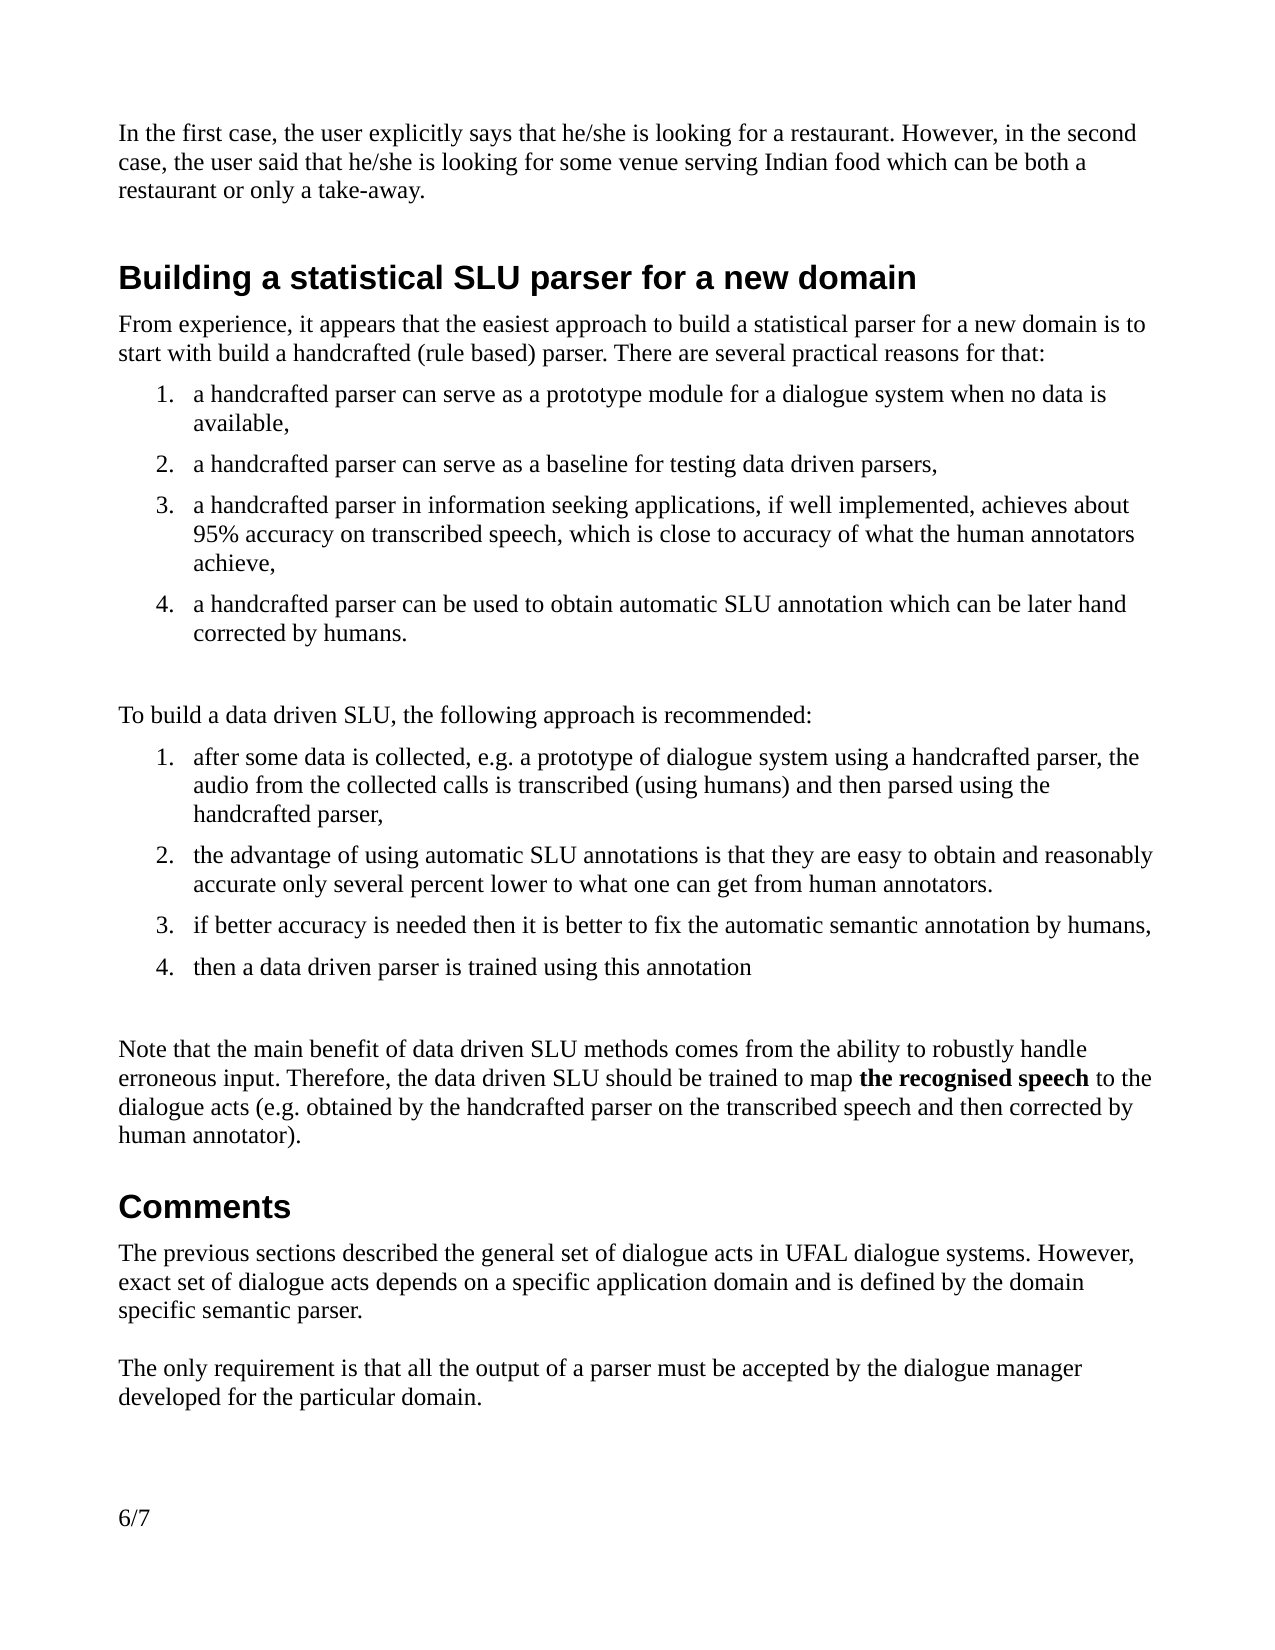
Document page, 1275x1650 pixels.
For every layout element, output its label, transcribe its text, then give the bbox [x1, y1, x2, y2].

subtitle Building a statistical SLU parser for a new domain [118, 258, 1157, 297]
list a handcrafted parser in information seeking applications, if well implemented, achieves about 95% accuracy on transcribed speech, which is close to accuracy of what the human annotators achieve, [156, 491, 1157, 577]
list a handcrafted parser can serve as a prototype module for a dialogue system when no data is available, [156, 379, 1157, 437]
subtitle Comments [118, 1187, 1157, 1225]
text In the first case, the user explicitly says that he/she is looking for a restaurant. However, in the second case, the user said that he/she is looking for some venue serving Indian food which can be both a restaurant or only a take-away. [118, 118, 1157, 204]
list after some data is collected, e.g. a prototype of dialogue system using a handcrafted parser, the audio from the collected calls is transcribed (using humans) and then parsed using the handcrafted parser, [156, 742, 1157, 828]
text The previous sections described the general set of dialogue acts in UFAL dialogue systems. However, exact set of dialogue acts depends on a specific application domain and is defined by the domain specific semantic parser. [118, 1238, 1157, 1324]
list a handcrafted parser can be used to obtain automatic SLU annotation which can be later hand corrected by humans. [156, 589, 1157, 647]
list then a data driven parser is trained using this annotation [156, 952, 1157, 981]
text To build a data driven SLU, the following approach is recommended: [118, 701, 1157, 729]
text Note that the main benefit of data driven SLU methods comes from the ability to robustly handle erroneous input. Therefore, the data driven SLU should be trained to map the recognised speech to the dialogue acts (e.g. obtained by the handcrafted parser on the transcribed speech and then corrected by human annotator). [118, 1034, 1157, 1149]
list if better accuracy is needed then it is better to fix the automatic semantic annotation by humans, [156, 911, 1157, 939]
list the advantage of using automatic SLU annotations is that they are easy to obtain and reasonably accurate only several percent lower to what one can get from human annotators. [156, 841, 1157, 898]
list a handcrafted parser can serve as a baseline for testing data driven parsers, [156, 449, 1157, 478]
text From experience, it appears that the easiest approach to build a statistical parser for a new domain is to start with build a handcrafted (rule based) parser. There are several practical reasons for that: [118, 309, 1157, 367]
text The only requirement is that all the output of a parser must be accepted by the dialogue manager developed for the particular domain. [118, 1353, 1157, 1410]
